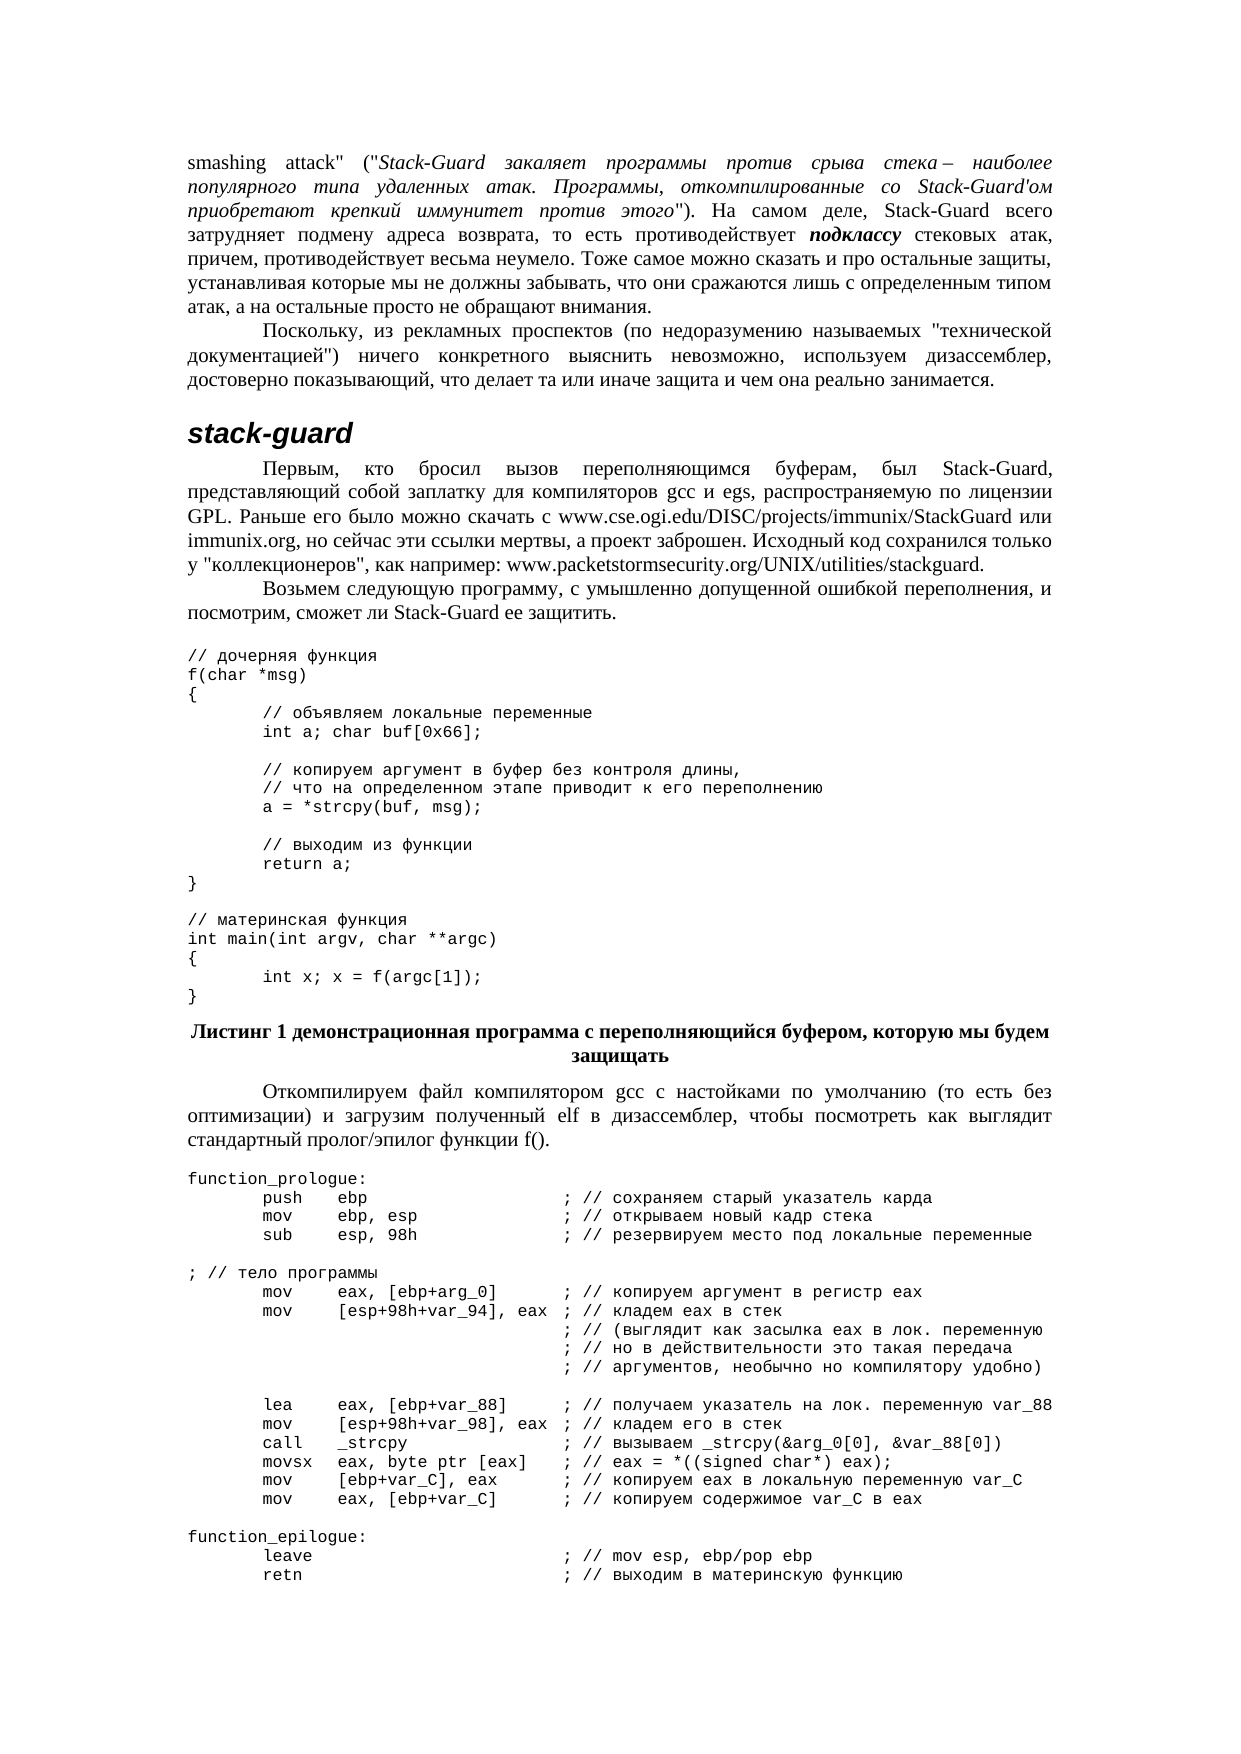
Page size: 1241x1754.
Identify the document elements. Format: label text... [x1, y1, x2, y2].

text push ebp ; // сохраняем старый указатель карда [187, 1189, 1053, 1208]
text ; // (выглядит как засылка eax в лок. переменную [187, 1321, 1053, 1340]
text mov eax, [ebp+var_C] ; // копируем содержимое var_C в eax [187, 1491, 1053, 1510]
text int x; x = f(argc[1]); [187, 968, 1053, 987]
text // объявляем локальные переменные [187, 704, 1053, 723]
text f(char *msg) [187, 667, 1053, 686]
text ; // тело программы [187, 1264, 1053, 1283]
text Первым, кто бросил вызов переполняющимся буферам, был Stack-Guard, представляющий собой заплатку для компиляторов gcc и egs, распространяемую по лицензии GPL. Раньше его было можно скачать с www.cse.ogi.edu/DISC/projects/immunix/StackGuard или immunix.org, но сейчас эти ссылки мертвы, а проект заброшен. Исходный код сохранился только у "коллекционеров", как например: www.packetstormsecurity.org/UNIX/utilities/stackguard. [187, 455, 1053, 576]
text // дочерняя функция [187, 648, 1053, 667]
text mov [ebp+var_C], eax ; // копируем eax в локальную переменную var_C [187, 1472, 1053, 1491]
text mov [esp+98h+var_94], eax ; // кладем eax в стек [187, 1302, 1053, 1321]
text int a; char buf[0x66]; [187, 723, 1053, 742]
text ; // аргументов, необычно но компилятору удобно) [187, 1359, 1053, 1378]
text smashing attack" ("Stack-Guard закаляет программы против срыва стека – наиболее популярного типа удаленных атак. Программы, откомпилированные со Stack-Guard'ом приобретают крепкий иммунитет против этого"). На самом деле, Stack-Guard всего затрудняет подмену адреса возврата, то есть противодействует подклассу стековых атак, причем, противодействует весьма неумело. Тоже самое можно сказать и про остальные защиты, устанавливая которые мы не должны забывать, что они сражаются лишь с определенным типом атак, а на остальные просто не обращают внимания. [187, 150, 1053, 318]
text function_prologue: [187, 1170, 1053, 1189]
text function_epilogue: [187, 1528, 1053, 1547]
text { [187, 686, 1053, 704]
text } [187, 987, 1053, 1006]
text // что на определенном этапе приводит к его переполнению [187, 780, 1053, 799]
text Поскольку, из рекламных проспектов (по недоразумению называемых "технической документацией") ничего конкретного выяснить невозможно, используем дизассемблер, достоверно показывающий, что делает та или иначе защита и чем она реально занимается. [187, 318, 1053, 391]
text // копируем аргумент в буфер без контроля длины, [187, 761, 1053, 780]
text Откомпилируем файл компилятором gcc с настойками по умолчанию (то есть без оптимизации) и загрузим полученный elf в дизассемблер, чтобы посмотреть как выглядит стандартный пролог/эпилог функции f(). [187, 1079, 1053, 1151]
text mov [esp+98h+var_98], eax ; // кладем его в стек [187, 1415, 1053, 1434]
text sub esp, 98h ; // резервируем место под локальные переменные [187, 1227, 1053, 1246]
text Возьмем следующую программу, с умышленно допущенной ошибкой переполнения, и посмотрим, сможет ли Stack-Guard ее защитить. [187, 576, 1053, 624]
text movsx eax, byte ptr [eax] ; // eax = *((signed char*) eax); [187, 1453, 1053, 1472]
text // выходим из функции [187, 836, 1053, 855]
subtitle stack-guard [187, 416, 1053, 449]
text a = *strcpy(buf, msg); [187, 799, 1053, 818]
text return a; [187, 855, 1053, 874]
text Листинг 1 демонстрационная программа с переполняющийся буфером, которую мы будем защищать [187, 1019, 1053, 1067]
text ; // но в действительности это такая передача [187, 1340, 1053, 1359]
text } [187, 874, 1053, 893]
text mov ebp, esp ; // открываем новый кадр стека [187, 1208, 1053, 1227]
text mov eax, [ebp+arg_0] ; // копируем аргумент в регистр eax [187, 1283, 1053, 1302]
text retn ; // выходим в материнскую функцию [187, 1566, 1053, 1585]
text int main(int argv, char **argc) [187, 931, 1053, 949]
text call _strcpy ; // вызываем _strcpy(&arg_0[0], &var_88[0]) [187, 1434, 1053, 1453]
text { [187, 949, 1053, 968]
text leave ; // mov esp, ebp/pop ebp [187, 1547, 1053, 1566]
text lea eax, [ebp+var_88] ; // получаем указатель на лок. переменную var_88 [187, 1397, 1053, 1415]
text // материнская функция [187, 912, 1053, 931]
